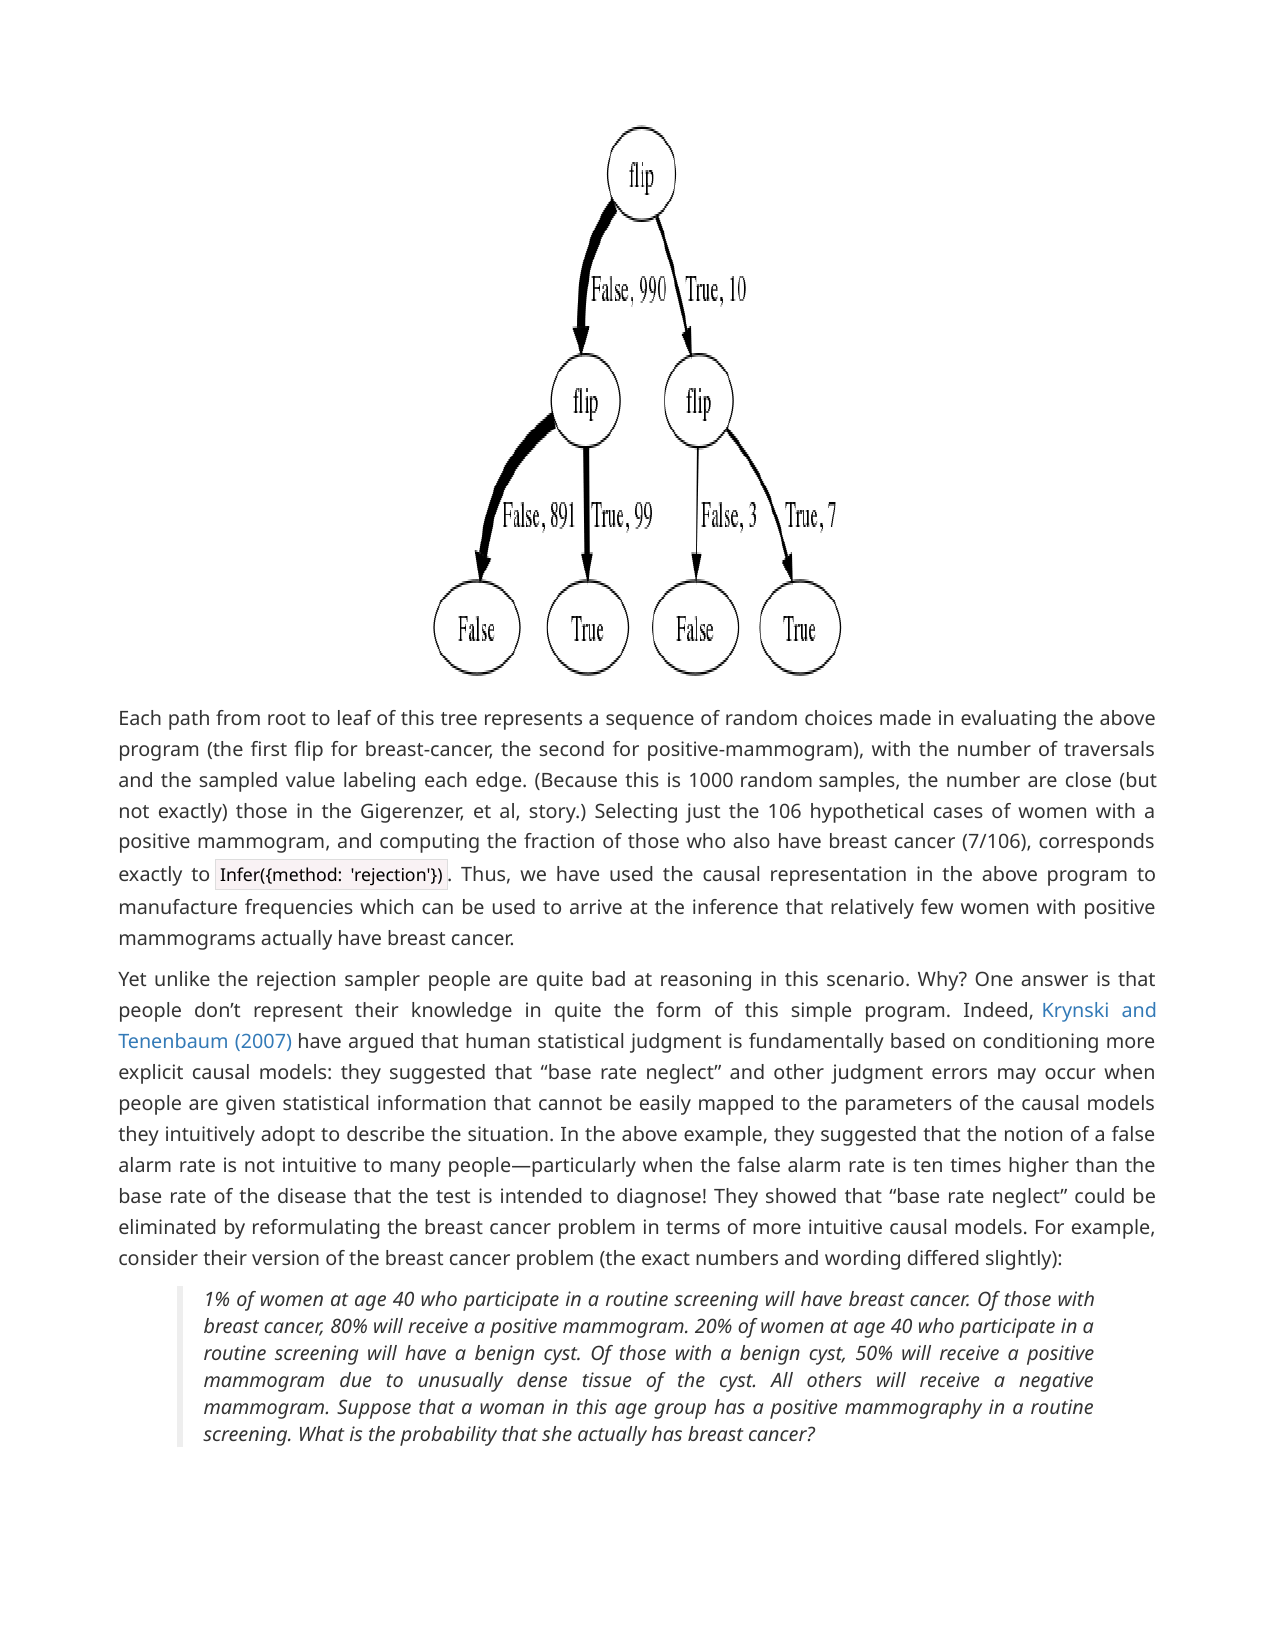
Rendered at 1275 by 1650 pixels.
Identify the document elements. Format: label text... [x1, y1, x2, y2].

text 1% of women at age 40 who participate in a routine screening will have breast cancer. Of those with breast cancer, 80% will receive a positive mammogram. 20% of women at age 40 who participate in a routine screening will have a benign cyst. Of those with a benign cyst, 50% will receive a positive mammogram due to unusually dense tissue of the cyst. All others will receive a negative mammogram. Suppose that a woman in this age group has a positive mammography in a routine screening. What is the probability that she actually has breast cancer? [183, 1286, 1098, 1447]
text Each path from root to leaf of this tree represents a sequence of random choices made in evaluating the above program (the first flip for breast-cancer, the second for positive-mammogram), with the number of traversals and the sampled value labeling each edge. (Because this is 1000 random samples, the number are close (but not exactly) those in the Gigerenzer, et al, story.) Selecting just the 106 hypothetical cases of women with a positive mammogram, and computing the fraction of those who also have breast cancer (7/106), corresponds exactly to Infer({method: 'rejection'}). Thus, we have used the causal representation in the above program to manufacture frequencies which can be used to arrive at the inference that relatively few women with positive mammograms actually have breast cancer. [118, 704, 1157, 951]
text Yet unlike the rejection sampler people are quite bad at reasoning in this scenario. Why? One answer is that people don’t represent their knowledge in quite the form of this simple program. Indeed, Krynski and Tenenbaum (2007) have argued that human statistical judgment is fundamentally based on conditioning more explicit causal models: they suggested that “base rate neglect” and other judgment errors may occur when people are given statistical information that cannot be easily mapped to the parameters of the causal models they intuitively adopt to describe the situation. In the above example, they suggested that the notion of a false alarm rate is not intuitive to many people—particularly when the false alarm rate is ten times higher than the base rate of the disease that the test is intended to diagnose! They showed that “base rate neglect” could be eliminated by reformulating the breast cancer problem in terms of more intuitive causal models. For example, consider their version of the breast cancer problem (the exact numbers and wording differed slightly): [118, 966, 1157, 1271]
picture [429, 118, 846, 684]
